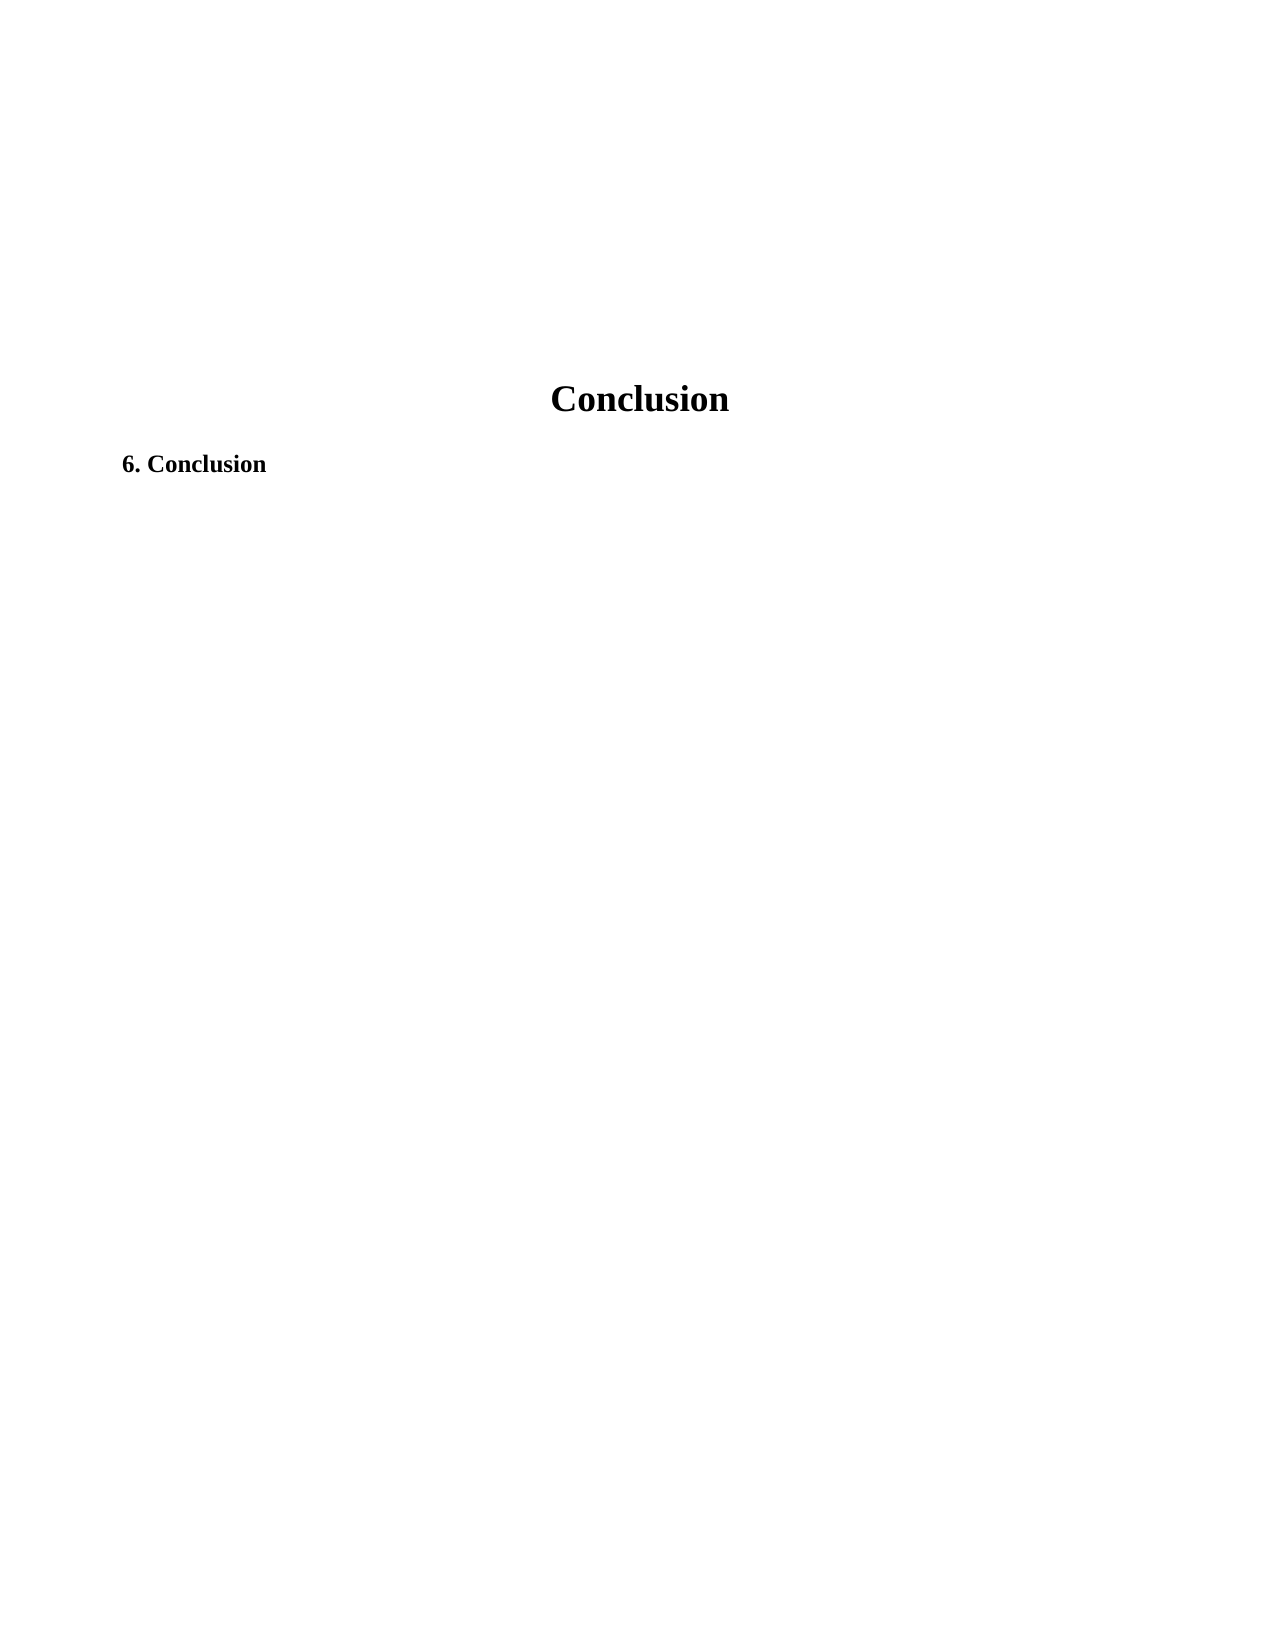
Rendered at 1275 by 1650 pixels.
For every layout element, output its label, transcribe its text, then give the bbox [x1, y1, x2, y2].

text Conclusion [122, 377, 1158, 420]
text 6. Conclusion [122, 449, 1158, 477]
